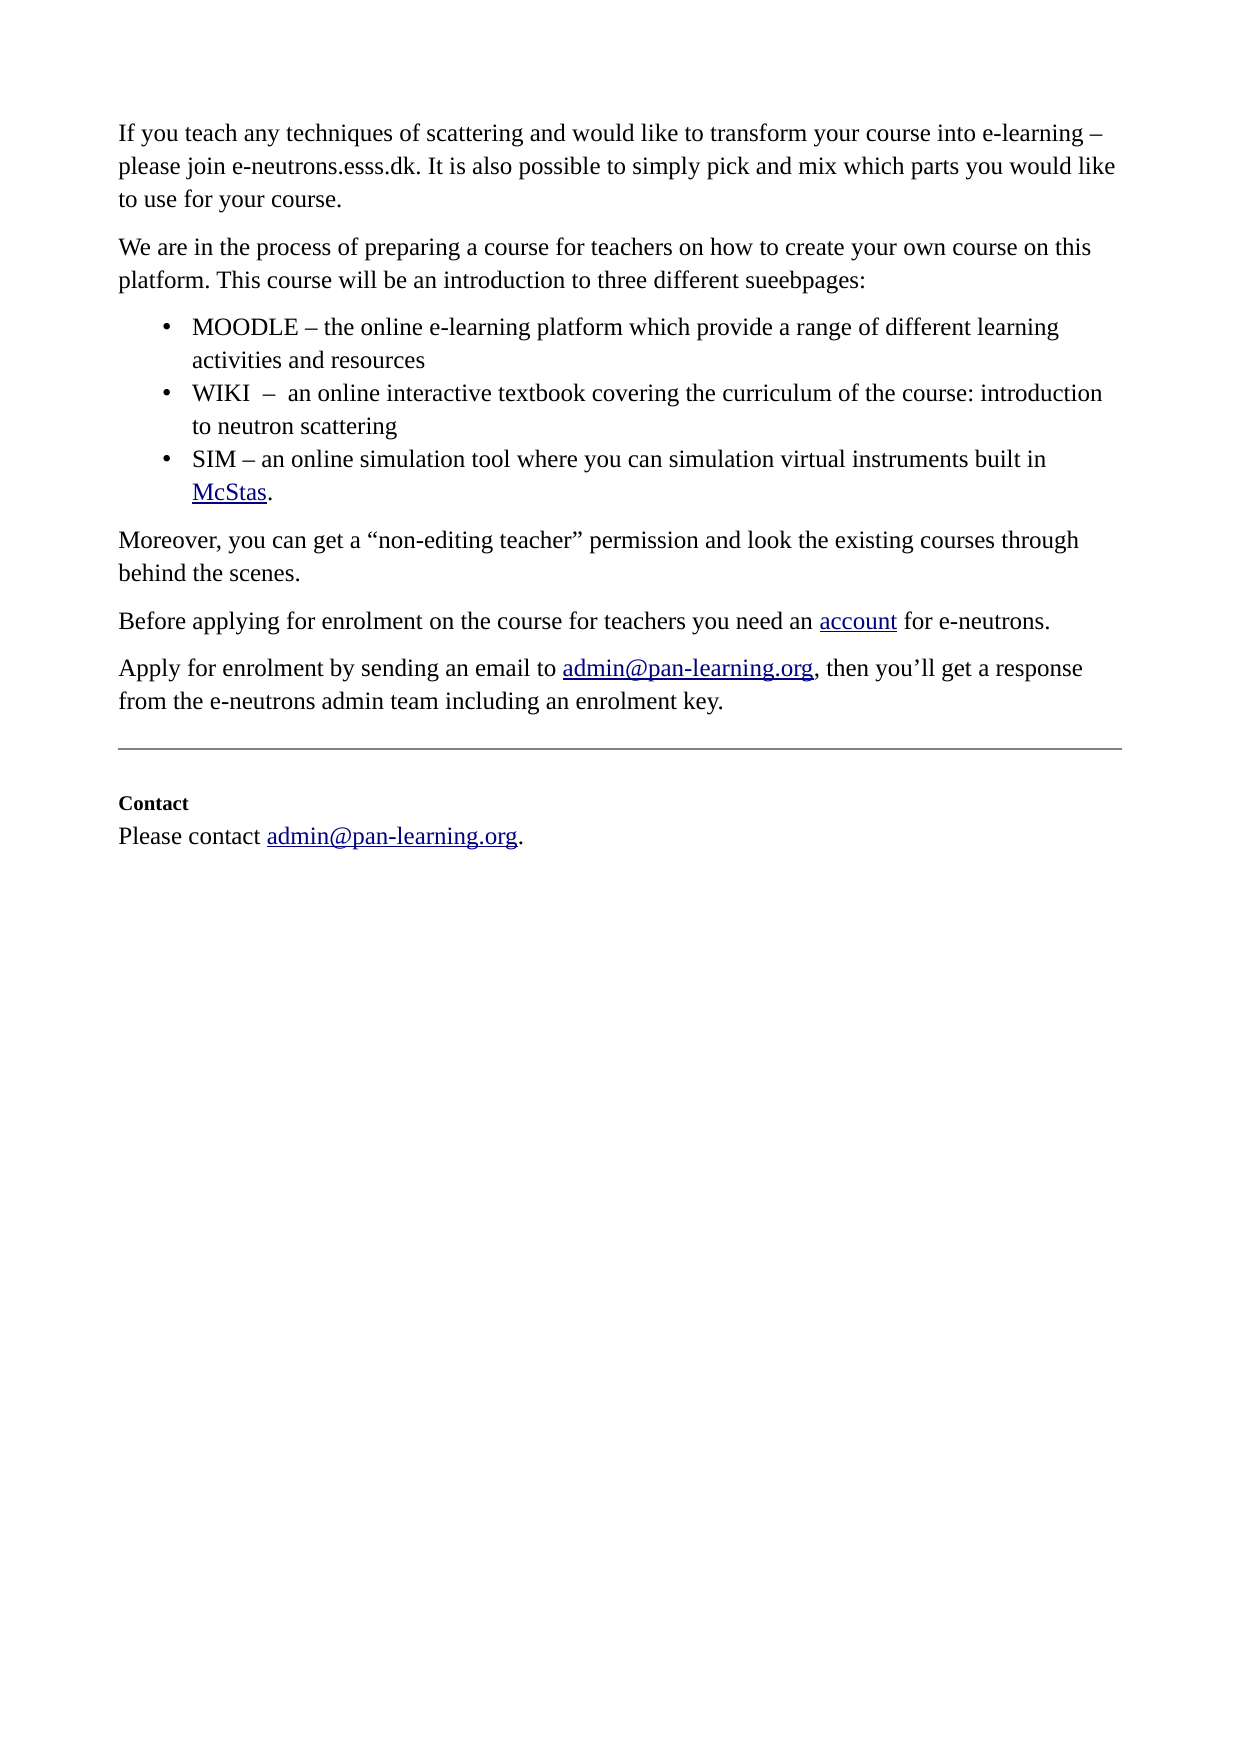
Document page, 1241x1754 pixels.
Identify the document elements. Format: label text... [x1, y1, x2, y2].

list MOODLE – the online e-learning platform which provide a range of different learning activities and resources [162, 312, 1122, 374]
text Apply for enrolment by sending an email to admin@pan-learning.org, then you’ll get a response from the e-neutrons admin team including an enrolment key. [118, 653, 1122, 715]
text Please contact admin@pan-learning.org. [118, 821, 1122, 850]
text Moreover, you can get a “non-editing teacher” permission and look the existing courses through behind the scenes. [118, 525, 1122, 587]
text If you teach any techniques of scattering and would like to transform your course into e-learning – please join e-neutrons.esss.dk. It is also possible to simply pick and mix which parts you would like to use for your course. [118, 118, 1122, 213]
list SIM – an online simulation tool where you can simulation virtual instruments built in McStas. [162, 444, 1122, 506]
text We are in the process of preparing a course for teachers on how to create your own course on this platform. This course will be an introduction to three different sueebpages: [118, 232, 1122, 293]
text Before applying for enrolment on the course for teachers you need an account for e-neutrons. [118, 606, 1122, 634]
list WIKI – an online interactive textbook covering the curriculum of the course: introduction to neutron scattering [162, 378, 1122, 440]
subtitle Contact [118, 791, 1122, 815]
